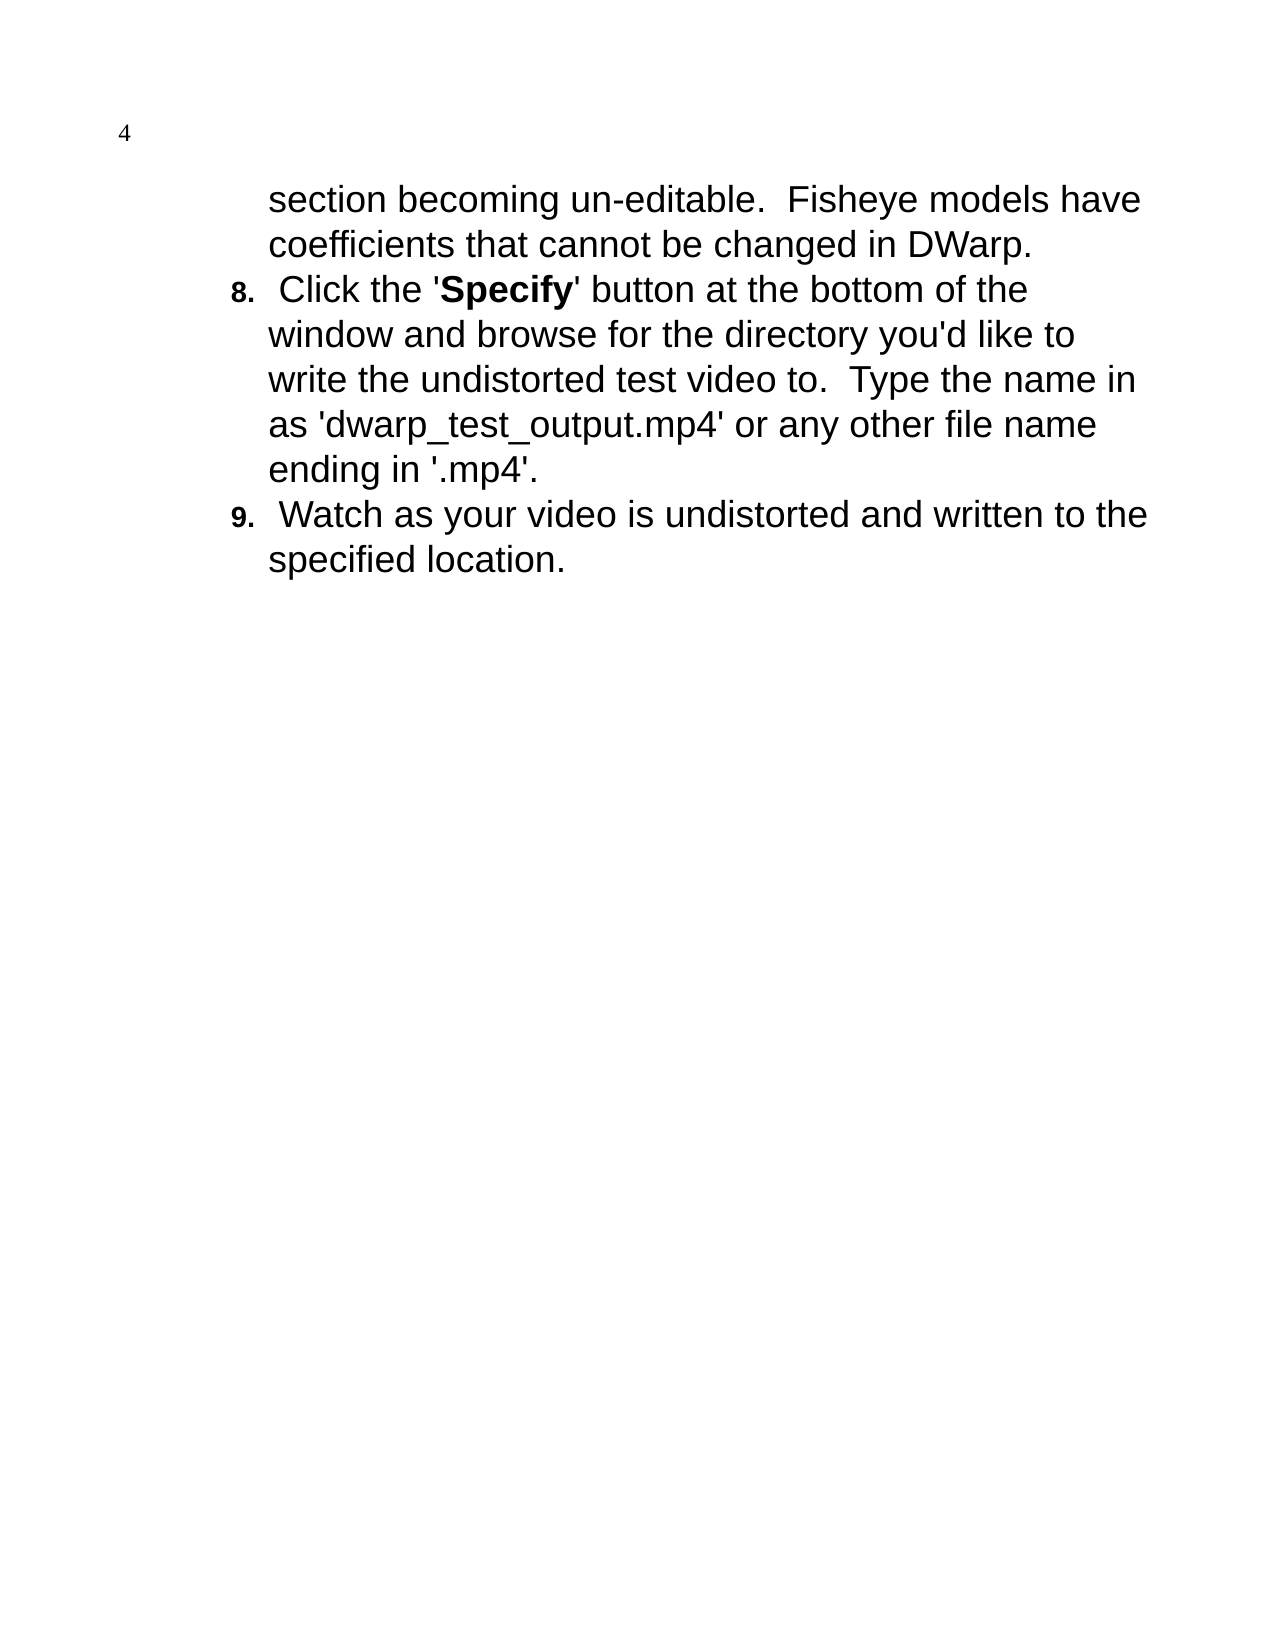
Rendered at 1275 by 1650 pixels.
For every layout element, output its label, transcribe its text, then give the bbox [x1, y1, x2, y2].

list section becoming un-editable. Fisheye models have coefficients that cannot be changed in DWarp. [231, 176, 1157, 266]
list Watch as your video is undistorted and written to the specified location. [231, 491, 1157, 581]
list Click the 'Specify' button at the bottom of the window and browse for the directory you'd like to write the undistorted test video to. Type the name in as 'dwarp_test_output.mp4' or any other file name ending in '.mp4'. [231, 266, 1157, 491]
